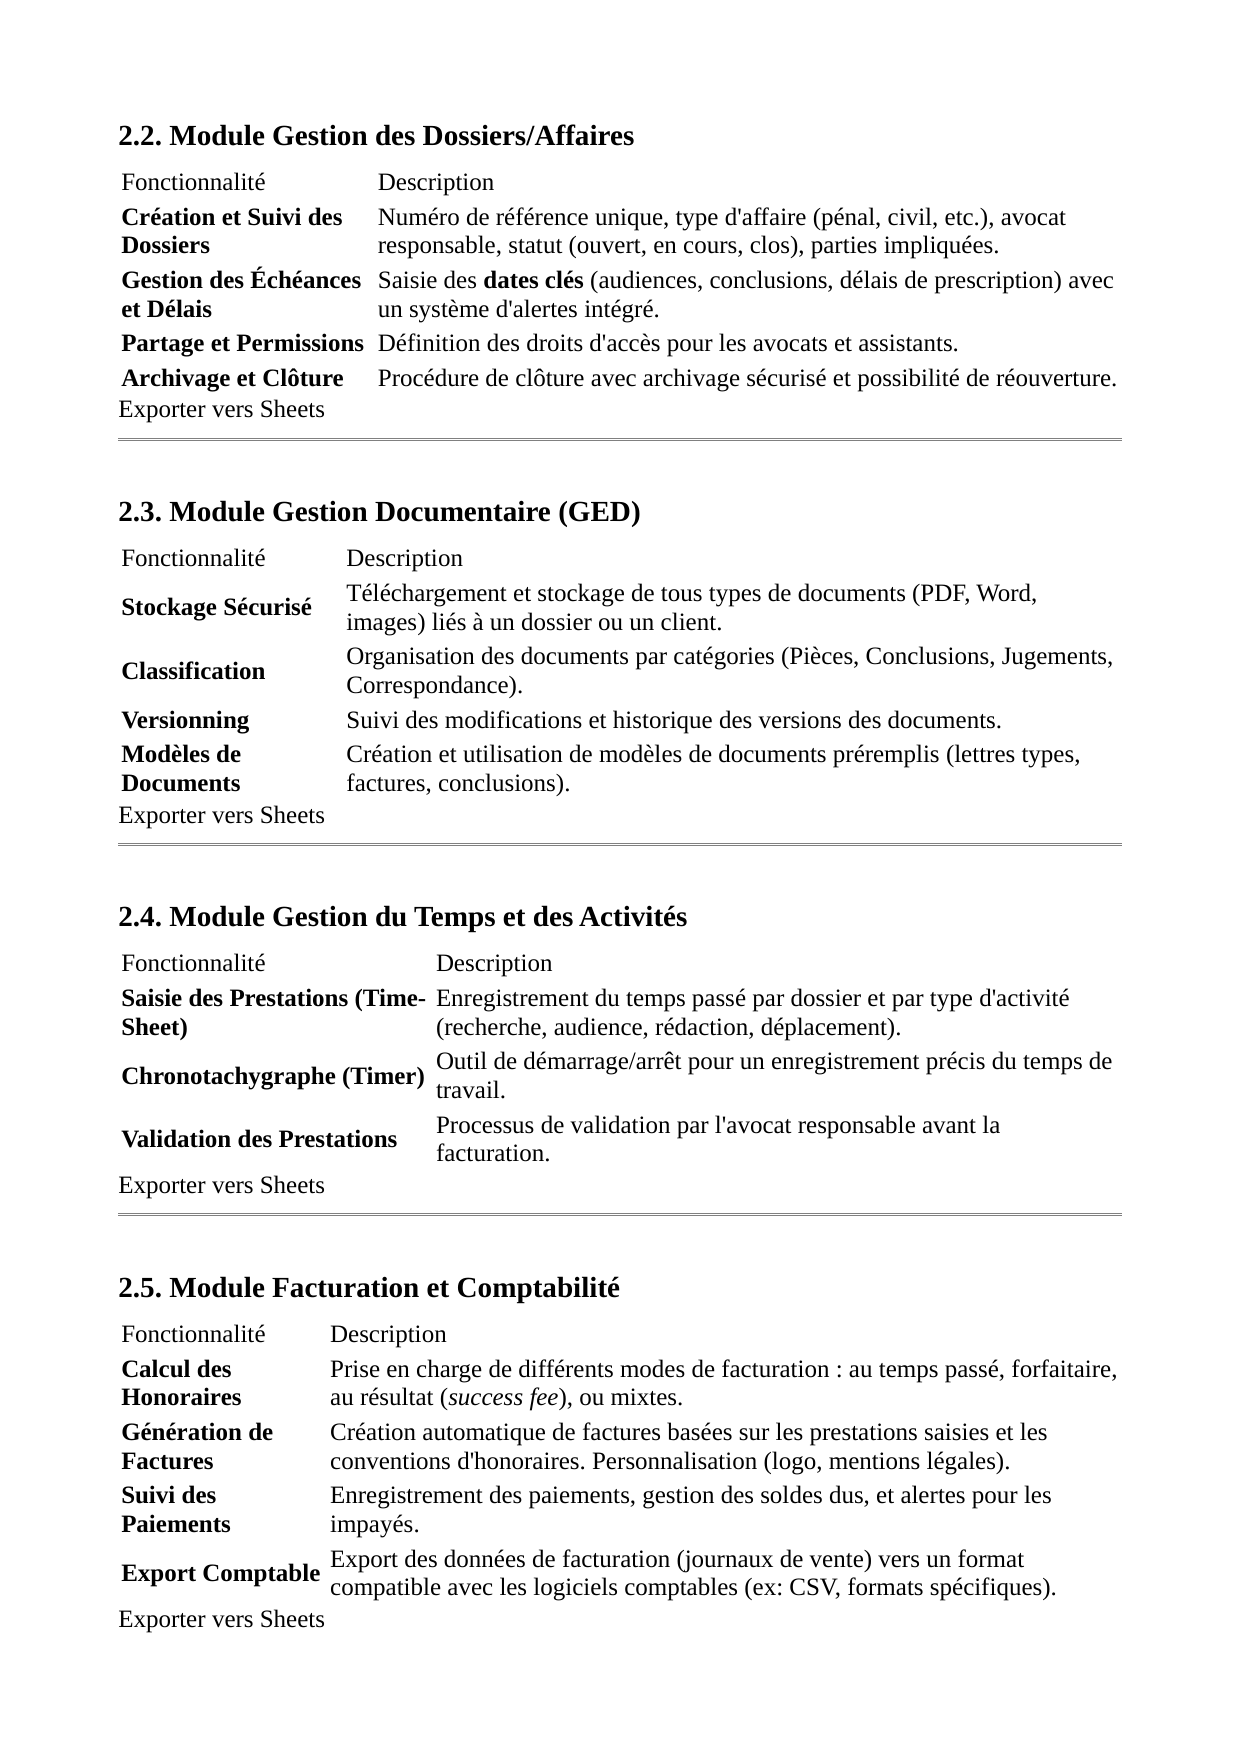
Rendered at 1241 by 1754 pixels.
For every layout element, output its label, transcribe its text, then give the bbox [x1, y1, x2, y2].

table_cell Export Comptable [118, 1541, 327, 1604]
table_cell Création et utilisation de modèles de documents préremplis (lettres types, factures, conclusions). [343, 736, 1122, 800]
table_header Fonctionnalité [118, 1316, 327, 1351]
table_cell Saisie des dates clés (audiences, conclusions, délais de prescription) avec un système d'alertes intégré. [375, 262, 1122, 325]
table_cell Définition des droits d'accès pour les avocats et assistants. [375, 325, 1122, 360]
table_cell Génération de Factures [118, 1414, 327, 1477]
table_header Description [433, 946, 1122, 980]
table_cell Téléchargement et stockage de tous types de documents (PDF, Word, images) liés à un dossier ou un client. [343, 575, 1122, 638]
table_cell Procédure de clôture avec archivage sécurisé et possibilité de réouverture. [375, 360, 1122, 394]
table_cell Gestion des Échéances et Délais [118, 262, 375, 325]
text Exporter vers Sheets [118, 1604, 1122, 1633]
table_cell Chronotachygraphe (Timer) [118, 1044, 433, 1107]
table_cell Suivi des Paiements [118, 1478, 327, 1541]
table_cell Création et Suivi des Dossiers [118, 199, 375, 262]
table_header Description [375, 164, 1122, 199]
table_cell Prise en charge de différents modes de facturation : au temps passé, forfaitaire, au résultat (success fee), ou mixtes. [327, 1351, 1122, 1414]
table_cell Archivage et Clôture [118, 360, 375, 394]
table_cell Modèles de Documents [118, 736, 343, 800]
subtitle 2.4. Module Gestion du Temps et des Activités [118, 899, 1122, 933]
table_cell Export des données de facturation (journaux de vente) vers un format compatible avec les logiciels comptables (ex: CSV, formats spécifiques). [327, 1541, 1122, 1604]
table_cell Saisie des Prestations (Time-Sheet) [118, 980, 433, 1043]
table_cell Suivi des modifications et historique des versions des documents. [343, 702, 1122, 736]
table_header Fonctionnalité [118, 541, 343, 575]
subtitle 2.3. Module Gestion Documentaire (GED) [118, 494, 1122, 528]
text Exporter vers Sheets [118, 1170, 1122, 1199]
table_header Description [327, 1316, 1122, 1351]
text Exporter vers Sheets [118, 394, 1122, 423]
table_header Fonctionnalité [118, 946, 433, 980]
table_header Description [343, 541, 1122, 575]
table_cell Versionning [118, 702, 343, 736]
text Exporter vers Sheets [118, 800, 1122, 828]
table_cell Enregistrement des paiements, gestion des soldes dus, et alertes pour les impayés. [327, 1478, 1122, 1541]
table_cell Numéro de référence unique, type d'affaire (pénal, civil, etc.), avocat responsable, statut (ouvert, en cours, clos), parties impliquées. [375, 199, 1122, 262]
table_cell Organisation des documents par catégories (Pièces, Conclusions, Jugements, Correspondance). [343, 639, 1122, 702]
table_cell Classification [118, 639, 343, 702]
table_cell Stockage Sécurisé [118, 575, 343, 638]
table_cell Validation des Prestations [118, 1107, 433, 1170]
table_cell Calcul des Honoraires [118, 1351, 327, 1414]
subtitle 2.2. Module Gestion des Dossiers/Affaires [118, 118, 1122, 152]
subtitle 2.5. Module Facturation et Comptabilité [118, 1270, 1122, 1304]
table_cell Outil de démarrage/arrêt pour un enregistrement précis du temps de travail. [433, 1044, 1122, 1107]
table_cell Partage et Permissions [118, 325, 375, 360]
table_cell Processus de validation par l'avocat responsable avant la facturation. [433, 1107, 1122, 1170]
table_cell Enregistrement du temps passé par dossier et par type d'activité (recherche, audience, rédaction, déplacement). [433, 980, 1122, 1043]
table_cell Création automatique de factures basées sur les prestations saisies et les conventions d'honoraires. Personnalisation (logo, mentions légales). [327, 1414, 1122, 1477]
table_header Fonctionnalité [118, 164, 375, 199]
